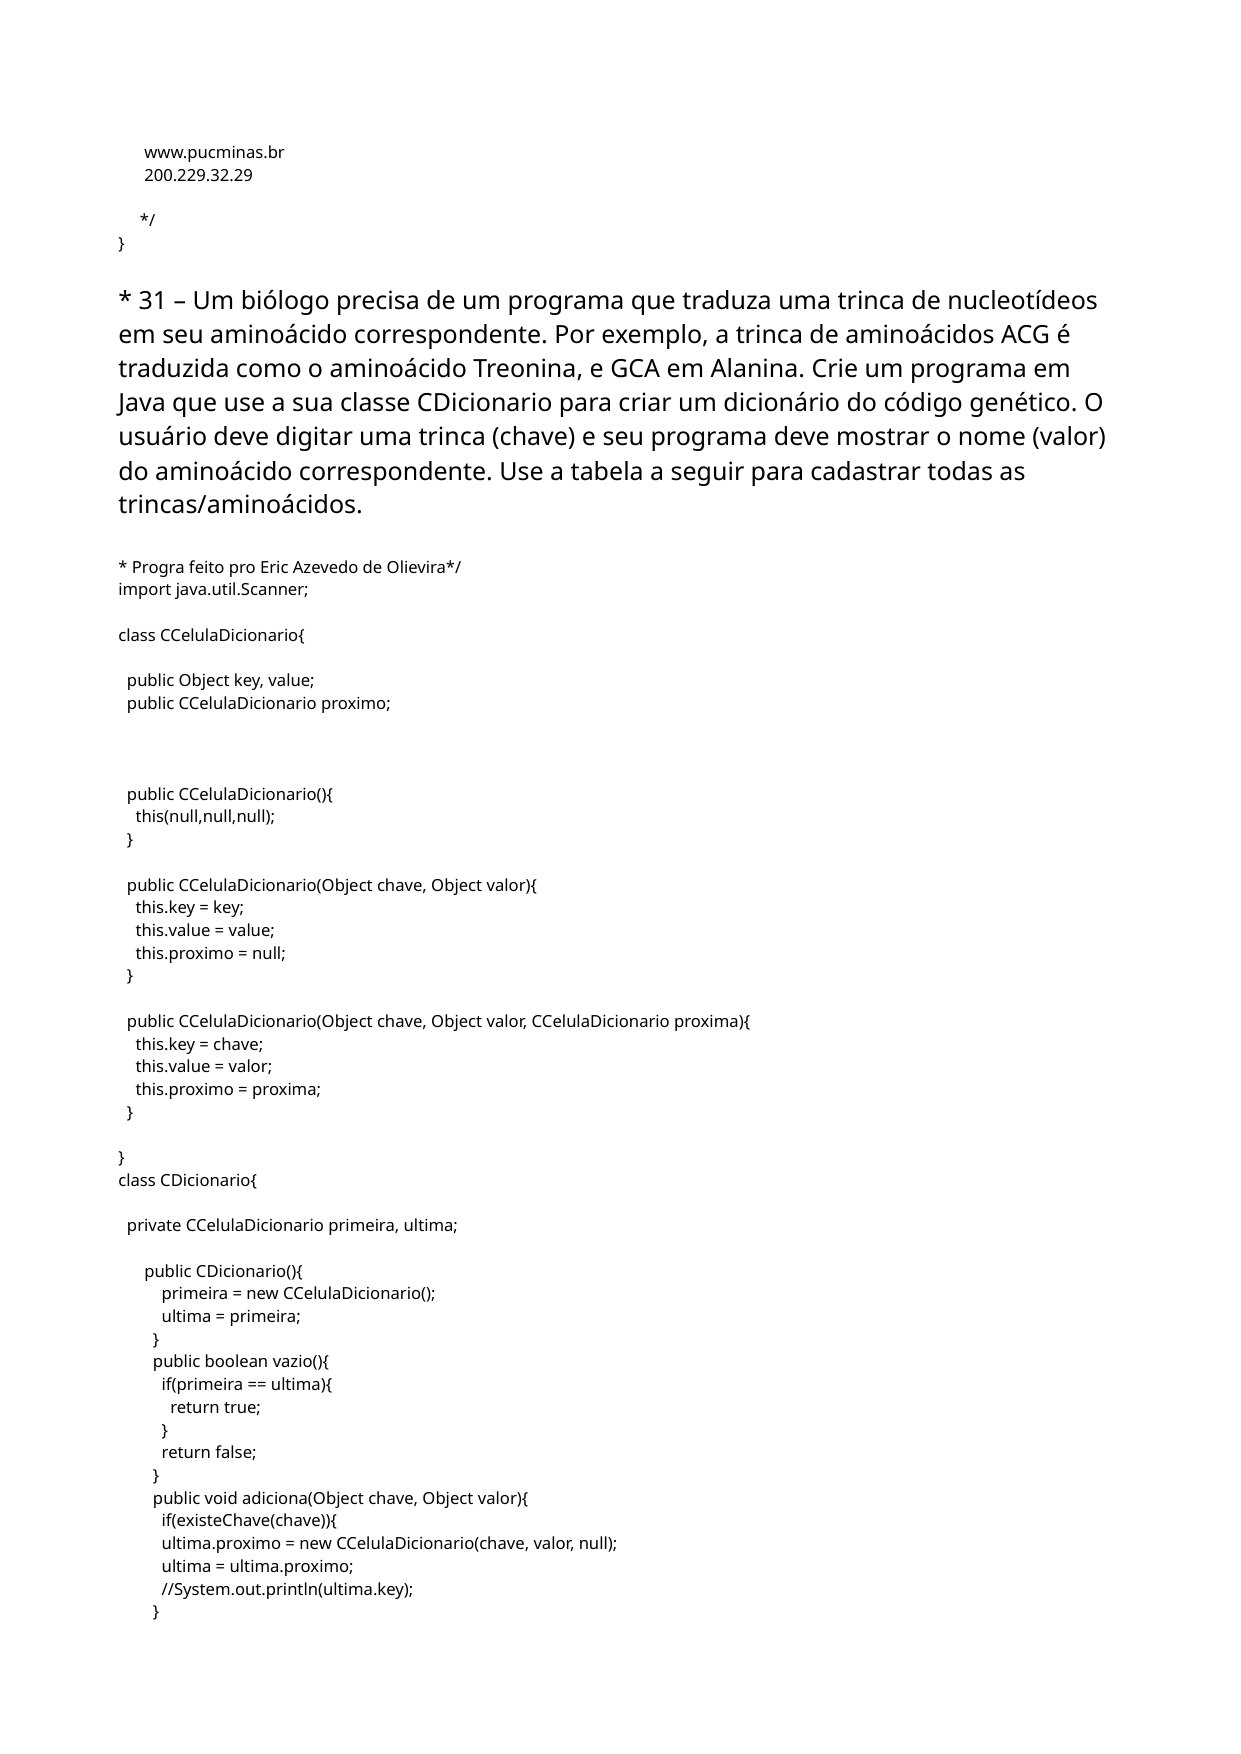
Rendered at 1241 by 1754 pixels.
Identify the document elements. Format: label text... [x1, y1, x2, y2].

text } [118, 1146, 1122, 1168]
text } [118, 964, 1122, 987]
text private CCelulaDicionario primeira, ultima; [118, 1214, 1122, 1237]
text this.key = key; [118, 896, 1122, 919]
text this.key = chave; [118, 1032, 1122, 1055]
text } [118, 828, 1122, 851]
text return false; [118, 1441, 1122, 1464]
text primeira = new CCelulaDicionario(); [118, 1282, 1122, 1305]
text import java.util.Scanner; [118, 578, 1122, 601]
text * 31 – Um biólogo precisa de um programa que traduza uma trinca de nucleotídeos em seu aminoácido correspondente. Por exemplo, a trinca de aminoácidos ACG é traduzida como o aminoácido Treonina, e GCA em Alanina. Crie um programa em Java que use a sua classe CDicionario para criar um dicionário do código genético. O usuário deve digitar uma trinca (chave) e seu programa deve mostrar o nome (valor) do aminoácido correspondente. Use a tabela a seguir para cadastrar todas as trincas/aminoácidos. [118, 283, 1122, 521]
text } [118, 1327, 1122, 1350]
text } [118, 232, 1122, 254]
text public CCelulaDicionario proximo; [118, 692, 1122, 714]
text ultima.proximo = new CCelulaDicionario(chave, valor, null); [118, 1532, 1122, 1554]
text ultima = primeira; [118, 1305, 1122, 1327]
text public CCelulaDicionario(){ [118, 782, 1122, 805]
text } [118, 1100, 1122, 1123]
text public boolean vazio(){ [118, 1350, 1122, 1373]
text public Object key, value; [118, 669, 1122, 692]
text this(null,null,null); [118, 805, 1122, 828]
text this.proximo = null; [118, 941, 1122, 964]
text class CDicionario{ [118, 1168, 1122, 1191]
text return true; [118, 1396, 1122, 1418]
text this.value = value; [118, 919, 1122, 941]
text this.proximo = proxima; [118, 1078, 1122, 1100]
text www.pucminas.br [118, 141, 1122, 163]
text class CCelulaDicionario{ [118, 623, 1122, 646]
text } [118, 1464, 1122, 1486]
text public CCelulaDicionario(Object chave, Object valor){ [118, 873, 1122, 896]
text //System.out.println(ultima.key); [118, 1577, 1122, 1600]
text * Progra feito pro Eric Azevedo de Olievira*/ [118, 555, 1122, 578]
text } [118, 1418, 1122, 1441]
text public CDicionario(){ [118, 1259, 1122, 1282]
text this.value = valor; [118, 1055, 1122, 1078]
text ultima = ultima.proximo; [118, 1554, 1122, 1577]
text public CCelulaDicionario(Object chave, Object valor, CCelulaDicionario proxima){ [118, 1009, 1122, 1032]
text if(primeira == ultima){ [118, 1373, 1122, 1396]
text */ [118, 209, 1122, 232]
text } [118, 1600, 1122, 1623]
text 200.229.32.29 [118, 163, 1122, 186]
text if(existeChave(chave)){ [118, 1509, 1122, 1532]
text public void adiciona(Object chave, Object valor){ [118, 1486, 1122, 1509]
